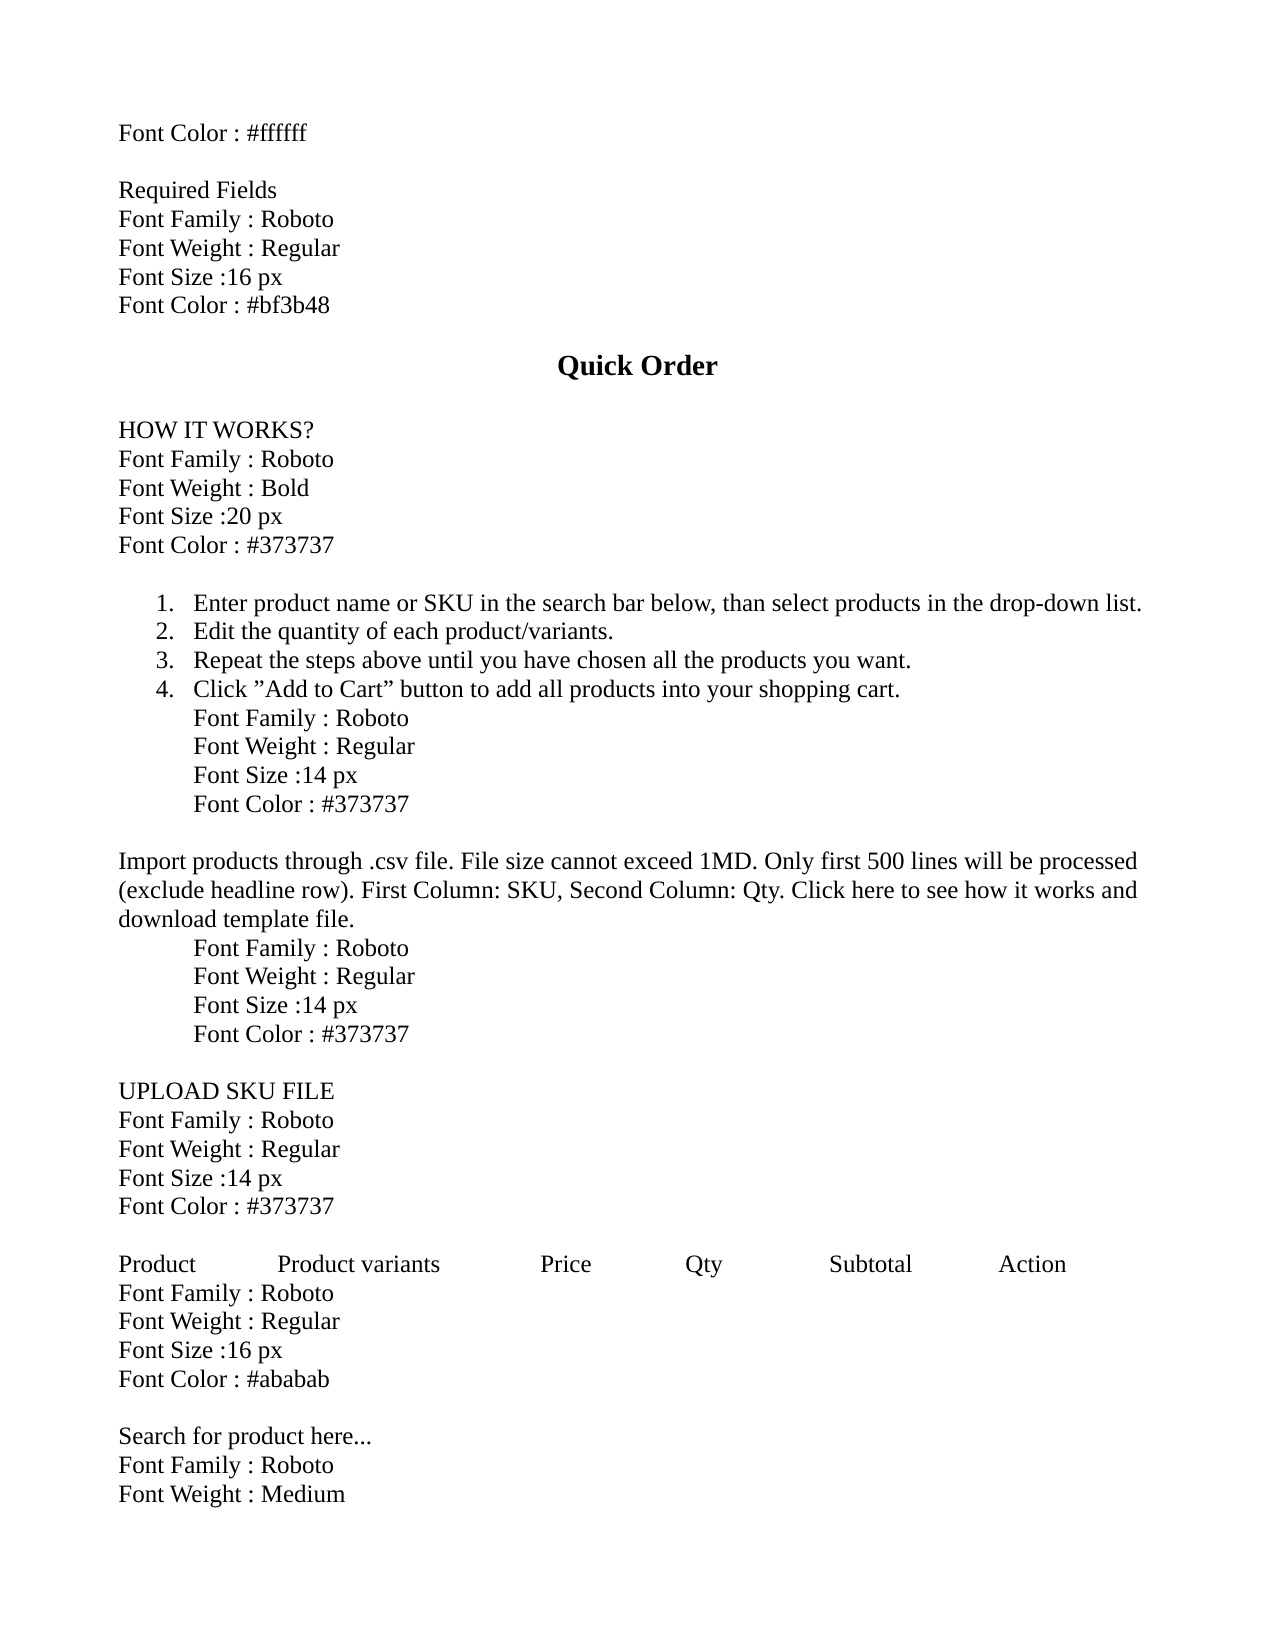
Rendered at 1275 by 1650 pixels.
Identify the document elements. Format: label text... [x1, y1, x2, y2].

text Font Family : Roboto Font Weight : Bold Font Size :20 px Font Color : #373737 [118, 444, 1157, 559]
list Edit the quantity of each product/variants. [156, 616, 1157, 645]
text Import products through .csv file. File size cannot exceed 1MD. Only first 500 lines will be processed (exclude headline row). First Column: SKU, Second Column: Qty. Click here to see how it works and download template file. [118, 846, 1157, 933]
list Font Family : Roboto Font Weight : Regular Font Size :14 px Font Color : #373737 [156, 933, 1157, 1048]
list Enter product name or SKU in the search bar below, than select products in the drop-down list. [156, 588, 1157, 616]
text Required Fields [118, 176, 1157, 204]
list Click ”Add to Cart” button to add all products into your shopping cart. [156, 674, 1157, 703]
text Font Color : #ffffff [118, 118, 1157, 147]
list Font Family : Roboto Font Weight : Regular Font Size :14 px Font Color : #373737 [156, 703, 1157, 818]
text UPLOAD SKU FILE [118, 1076, 1157, 1105]
text HOW IT WORKS? [118, 415, 1157, 444]
text Quick Order [118, 348, 1157, 382]
text Font Family : Roboto Font Weight : Regular Font Size :16 px Font Color : #ababab [118, 1278, 1157, 1393]
list Repeat the steps above until you have chosen all the products you want. [156, 645, 1157, 674]
text Font Family : Roboto Font Weight : Medium [118, 1450, 1157, 1508]
text Font Family : Roboto Font Weight : Regular Font Size :14 px Font Color : #373737 [118, 1105, 1157, 1220]
text Product Product variants Price Qty Subtotal Action [118, 1249, 1157, 1278]
text Search for product here... [118, 1421, 1157, 1450]
text Font Family : Roboto Font Weight : Regular Font Size :16 px Font Color : #bf3b48 [118, 204, 1157, 319]
